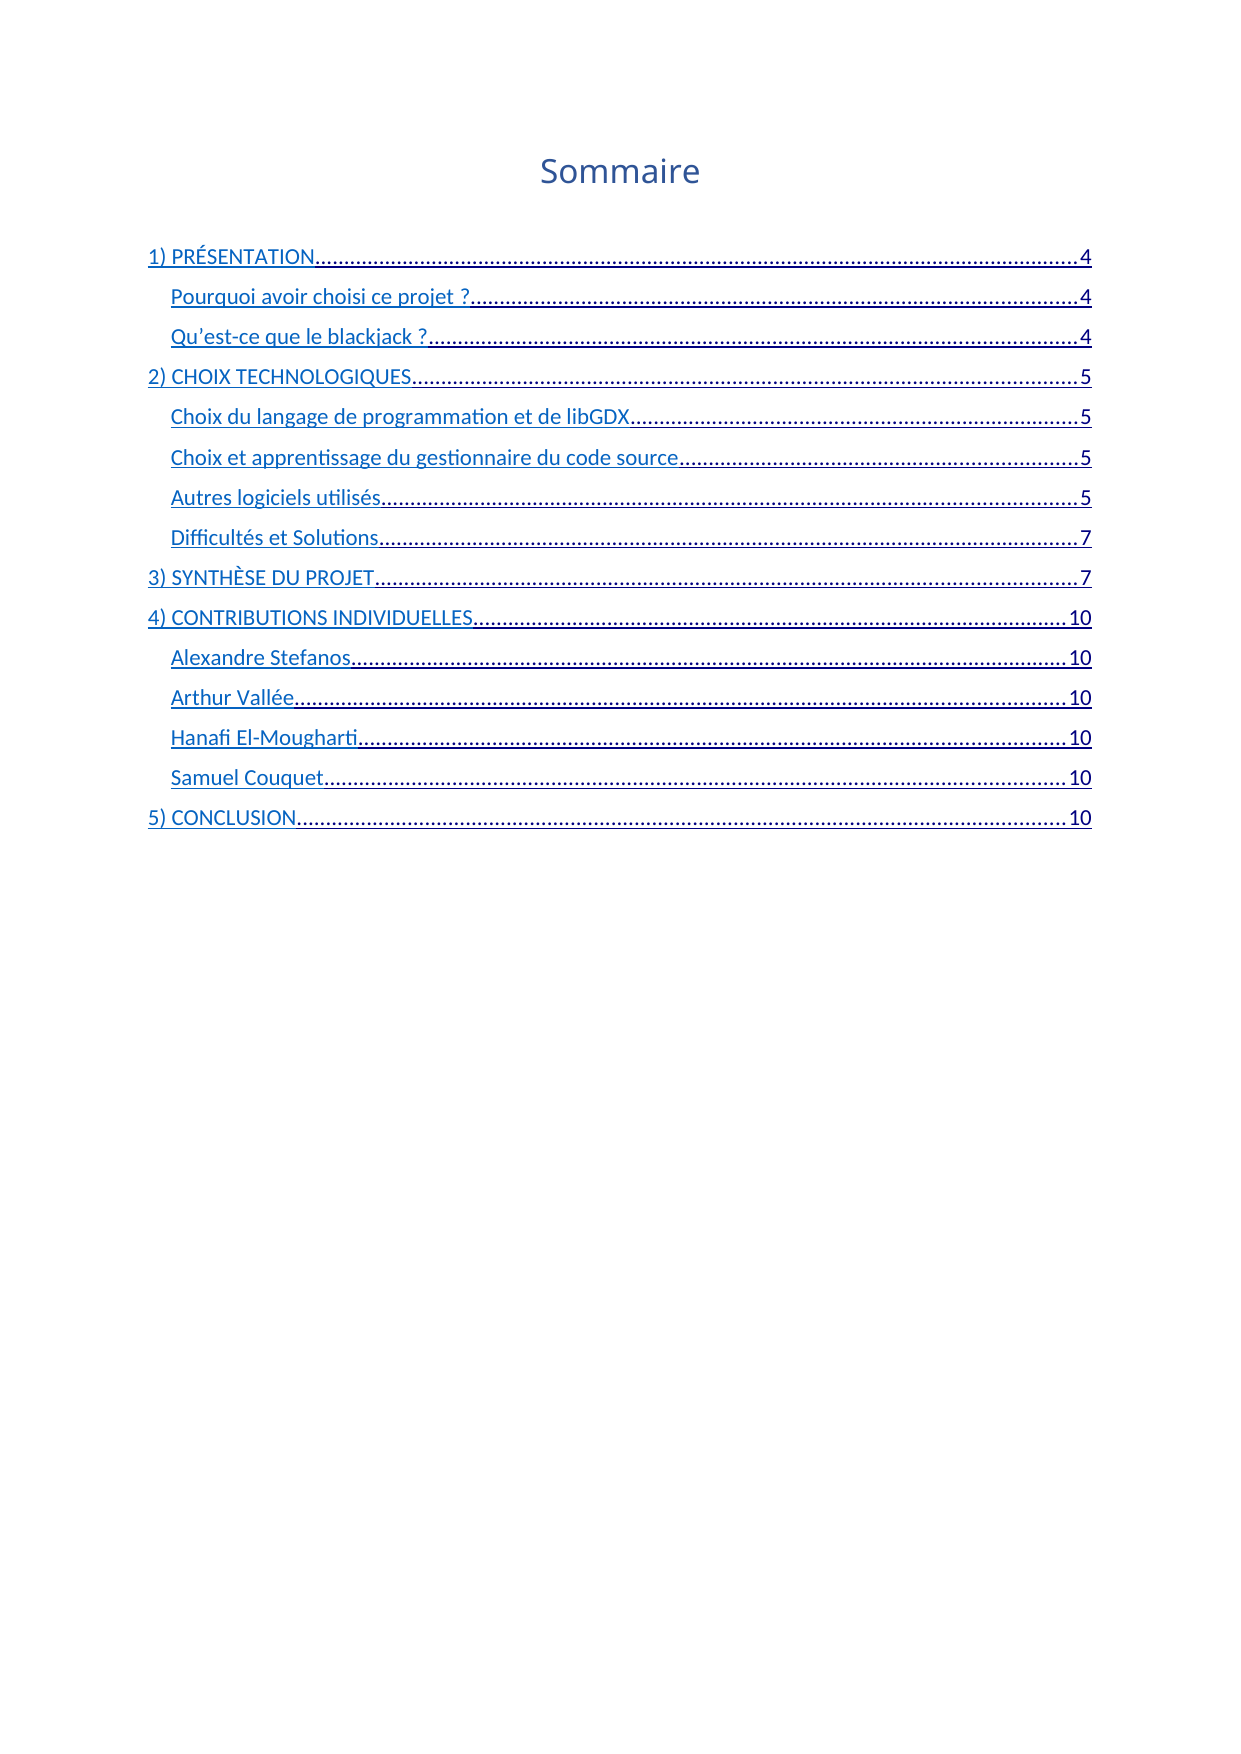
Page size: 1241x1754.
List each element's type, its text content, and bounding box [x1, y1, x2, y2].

text 2) CHOIX TECHNOLOGIQUES 5 [148, 362, 1093, 390]
text Choix du langage de programmation et de libGDX 5 [171, 402, 1093, 431]
text Pourquoi avoir choisi ce projet ? 4 [171, 282, 1093, 310]
text Difficultés et Solutions 7 [171, 523, 1093, 551]
text Hanafi El-Mougharti 10 [171, 723, 1093, 751]
text Autres logiciels utilisés 5 [171, 483, 1093, 511]
text Sommaire [148, 148, 1093, 193]
text Samuel Couquet 10 [171, 763, 1093, 791]
text 1) PRÉSENTATION 4 [148, 242, 1093, 270]
text 3) SYNTHÈSE DU PROJET 7 [148, 563, 1093, 591]
text 5) CONCLUSION 10 [148, 803, 1093, 832]
text Qu’est-ce que le blackjack ? 4 [171, 322, 1093, 350]
text 4) CONTRIBUTIONS INDIVIDUELLES 10 [148, 603, 1093, 631]
text Choix et apprentissage du gestionnaire du code source 5 [171, 443, 1093, 471]
text Alexandre Stefanos 10 [171, 643, 1093, 671]
text Arthur Vallée 10 [171, 683, 1093, 711]
